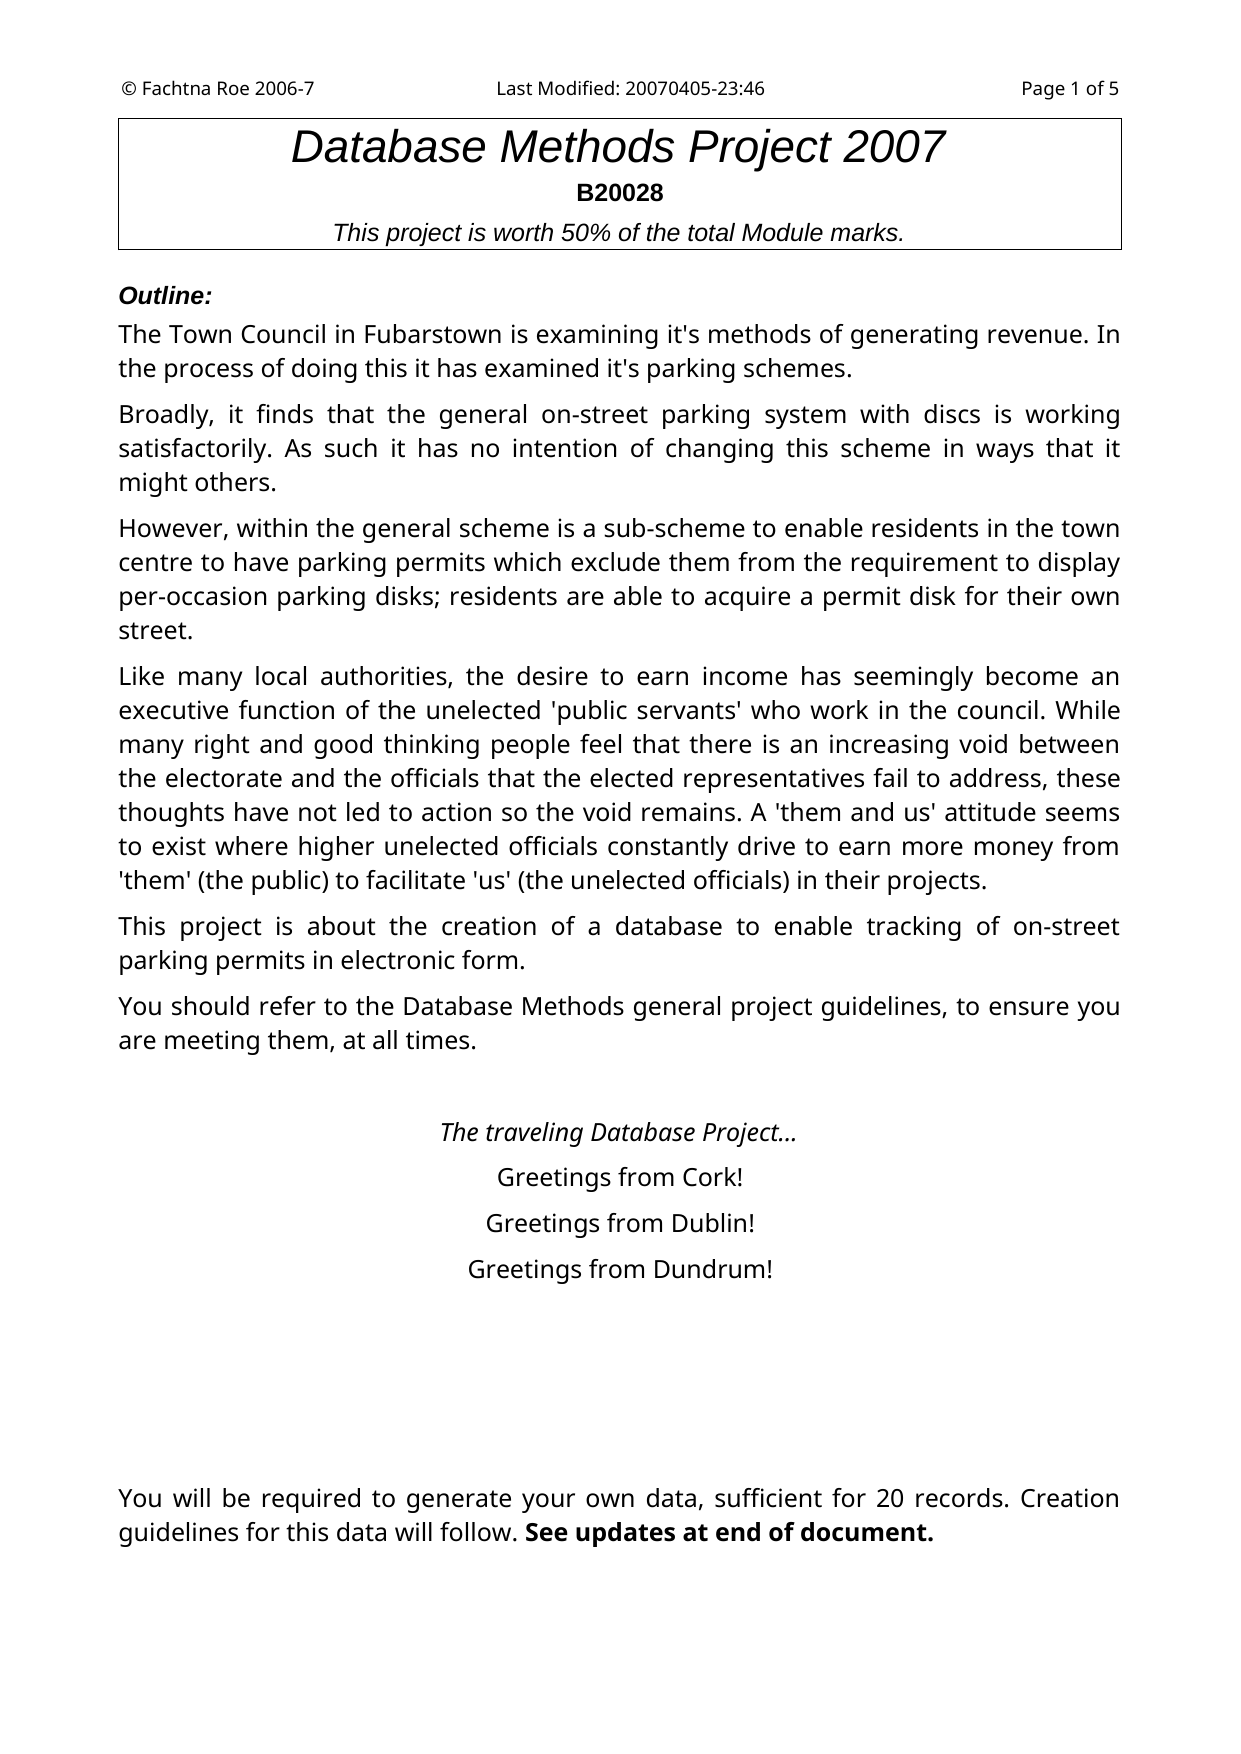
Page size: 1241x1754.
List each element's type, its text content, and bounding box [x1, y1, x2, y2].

text Greetings from Dublin! [118, 1206, 1122, 1240]
subtitle B20028 [119, 176, 1121, 207]
text Broadly, it finds that the general on-street parking system with discs is working satisfactorily. As such it has no intention of changing this scheme in ways that it might others. [118, 396, 1122, 499]
text Like many local authorities, the desire to earn income has seemingly become an executive function of the unelected 'public servants' who work in the council. While many right and good thinking people feel that there is an increasing void between the electorate and the officials that the elected representatives fail to address, these thoughts have not led to action so the void remains. A 'them and us' attitude seems to exist where higher unelected officials constantly drive to earn more money from 'them' (the public) to facilitate 'us' (the unelected officials) in their projects. [118, 658, 1122, 897]
subtitle Outline: [118, 282, 1122, 310]
subtitle Database Methods Project 2007 [119, 119, 1121, 172]
text Greetings from Cork! [118, 1160, 1122, 1194]
text The traveling Database Project... [118, 1114, 1122, 1148]
text You will be required to generate your own data, sufficient for 20 records. Creation guidelines for this data will follow. See updates at end of document. [118, 1481, 1122, 1549]
subtitle The Town Council in Fubarstown is examining it's methods of generating revenue. In the process of doing this it has examined it's parking schemes. [118, 317, 1122, 385]
text This project is about the creation of a database to enable tracking of on-street parking permits in electronic form. [118, 909, 1122, 977]
text However, within the general scheme is a sub-scheme to enable residents in the town centre to have parking permits which exclude them from the requirement to display per-occasion parking disks; residents are able to acquire a permit disk for their own street. [118, 510, 1122, 647]
text Greetings from Dundrum! [118, 1252, 1122, 1286]
text You should refer to the Database Methods general project guidelines, to ensure you are meeting them, at all times. [118, 988, 1122, 1057]
subtitle This project is worth 50% of the total Module marks. [119, 216, 1121, 249]
